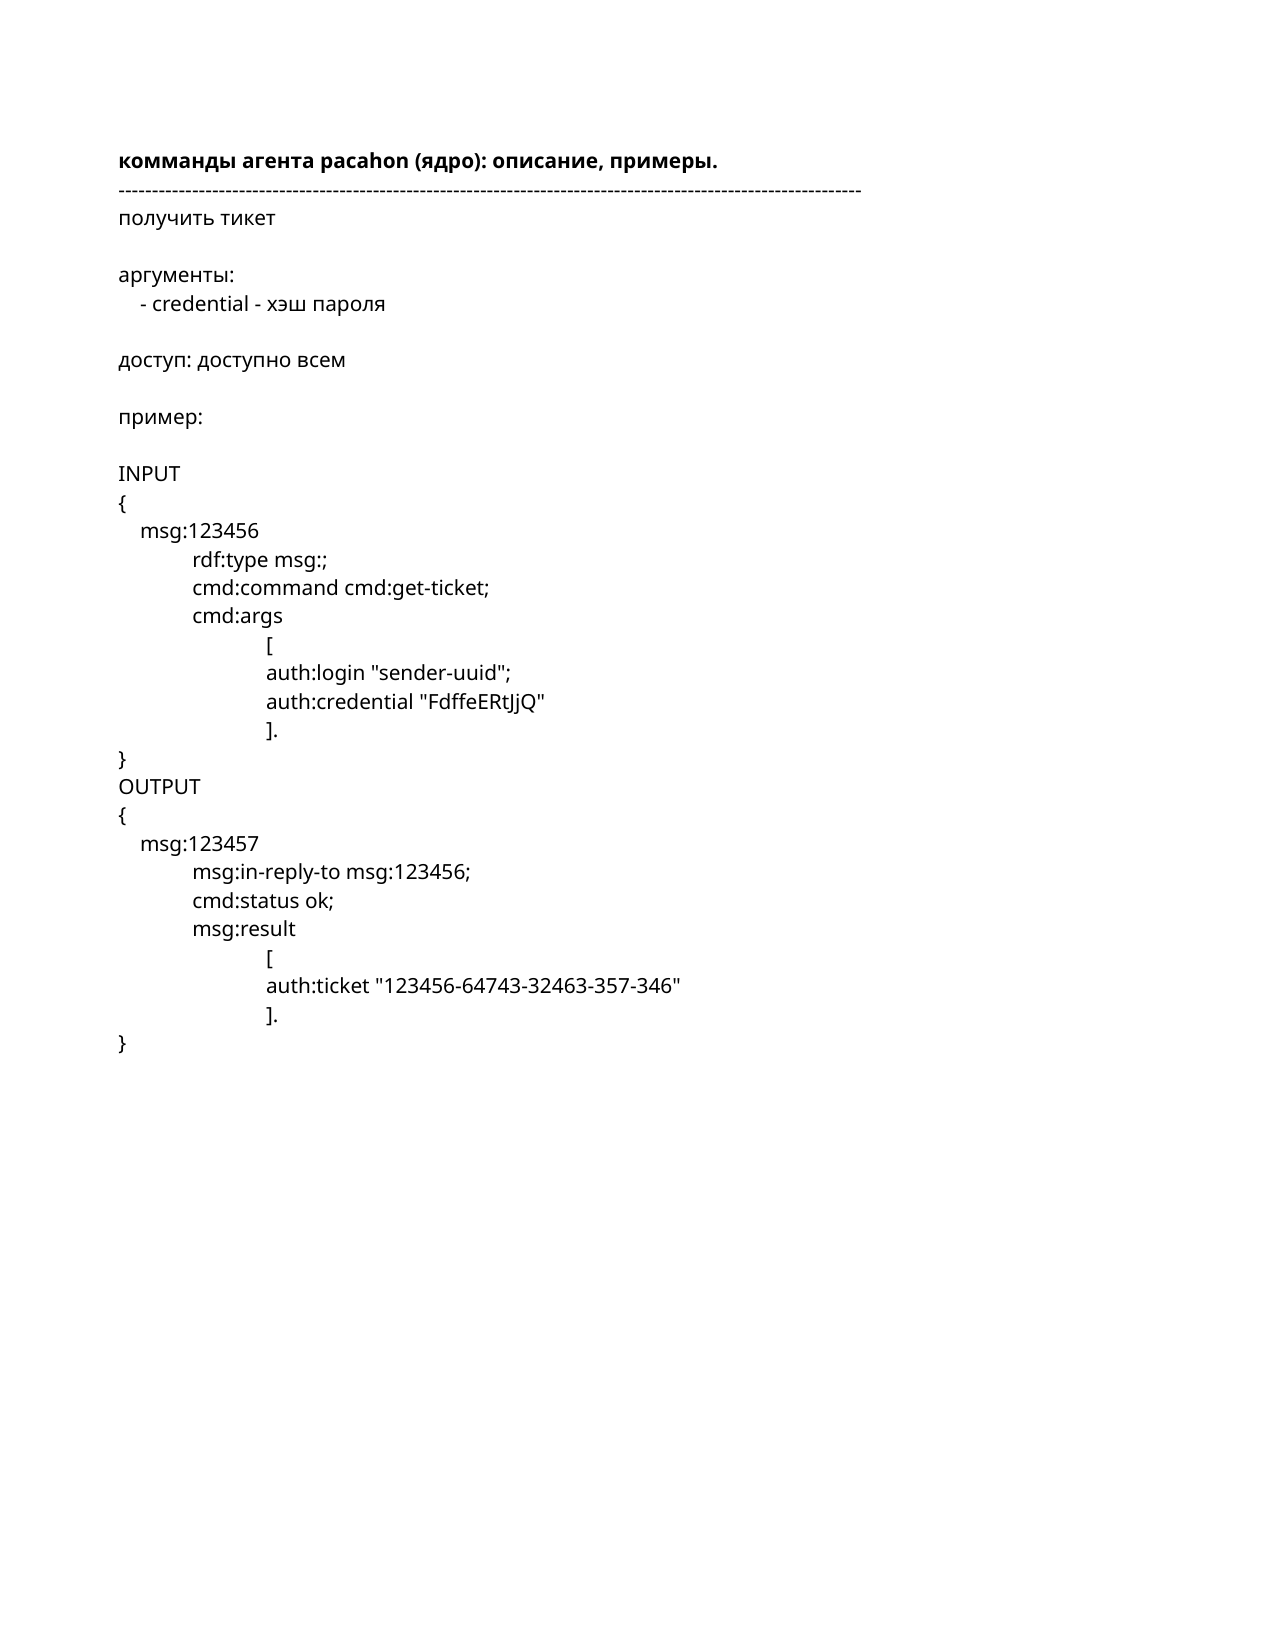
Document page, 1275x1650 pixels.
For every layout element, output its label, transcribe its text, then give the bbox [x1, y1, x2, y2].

text ]. [118, 715, 1157, 744]
text аргументы: [118, 260, 1157, 289]
text { [118, 801, 1157, 829]
text cmd:command cmd:get-ticket; [118, 573, 1157, 602]
text комманды агента pacahon (ядро): описание, примеры. [118, 147, 1157, 175]
text msg:in-reply-to msg:123456; [118, 857, 1157, 886]
text [ [118, 943, 1157, 971]
text msg:result [118, 914, 1157, 943]
text } [118, 744, 1157, 772]
text rdf:type msg:; [118, 545, 1157, 573]
text msg:123456 [118, 516, 1157, 545]
text cmd:args [118, 602, 1157, 630]
text auth:login "sender-uuid"; [118, 658, 1157, 687]
text INPUT [118, 459, 1157, 488]
text } [118, 1028, 1157, 1057]
text auth:ticket "123456-64743-32463-357-346" [118, 971, 1157, 1000]
text доступ: доступно всем [118, 346, 1157, 374]
text { [118, 488, 1157, 516]
text пример: [118, 402, 1157, 431]
text msg:123457 [118, 829, 1157, 857]
text auth:credential "FdffeERtJjQ" [118, 687, 1157, 715]
text cmd:status ok; [118, 886, 1157, 914]
text --------------------------------------------------------------------------------------------------------------- [118, 175, 1157, 203]
text OUTPUT [118, 772, 1157, 801]
text получить тикет [118, 203, 1157, 232]
text ]. [118, 1000, 1157, 1028]
text - credential - хэш пароля [118, 289, 1157, 317]
text [ [118, 630, 1157, 658]
